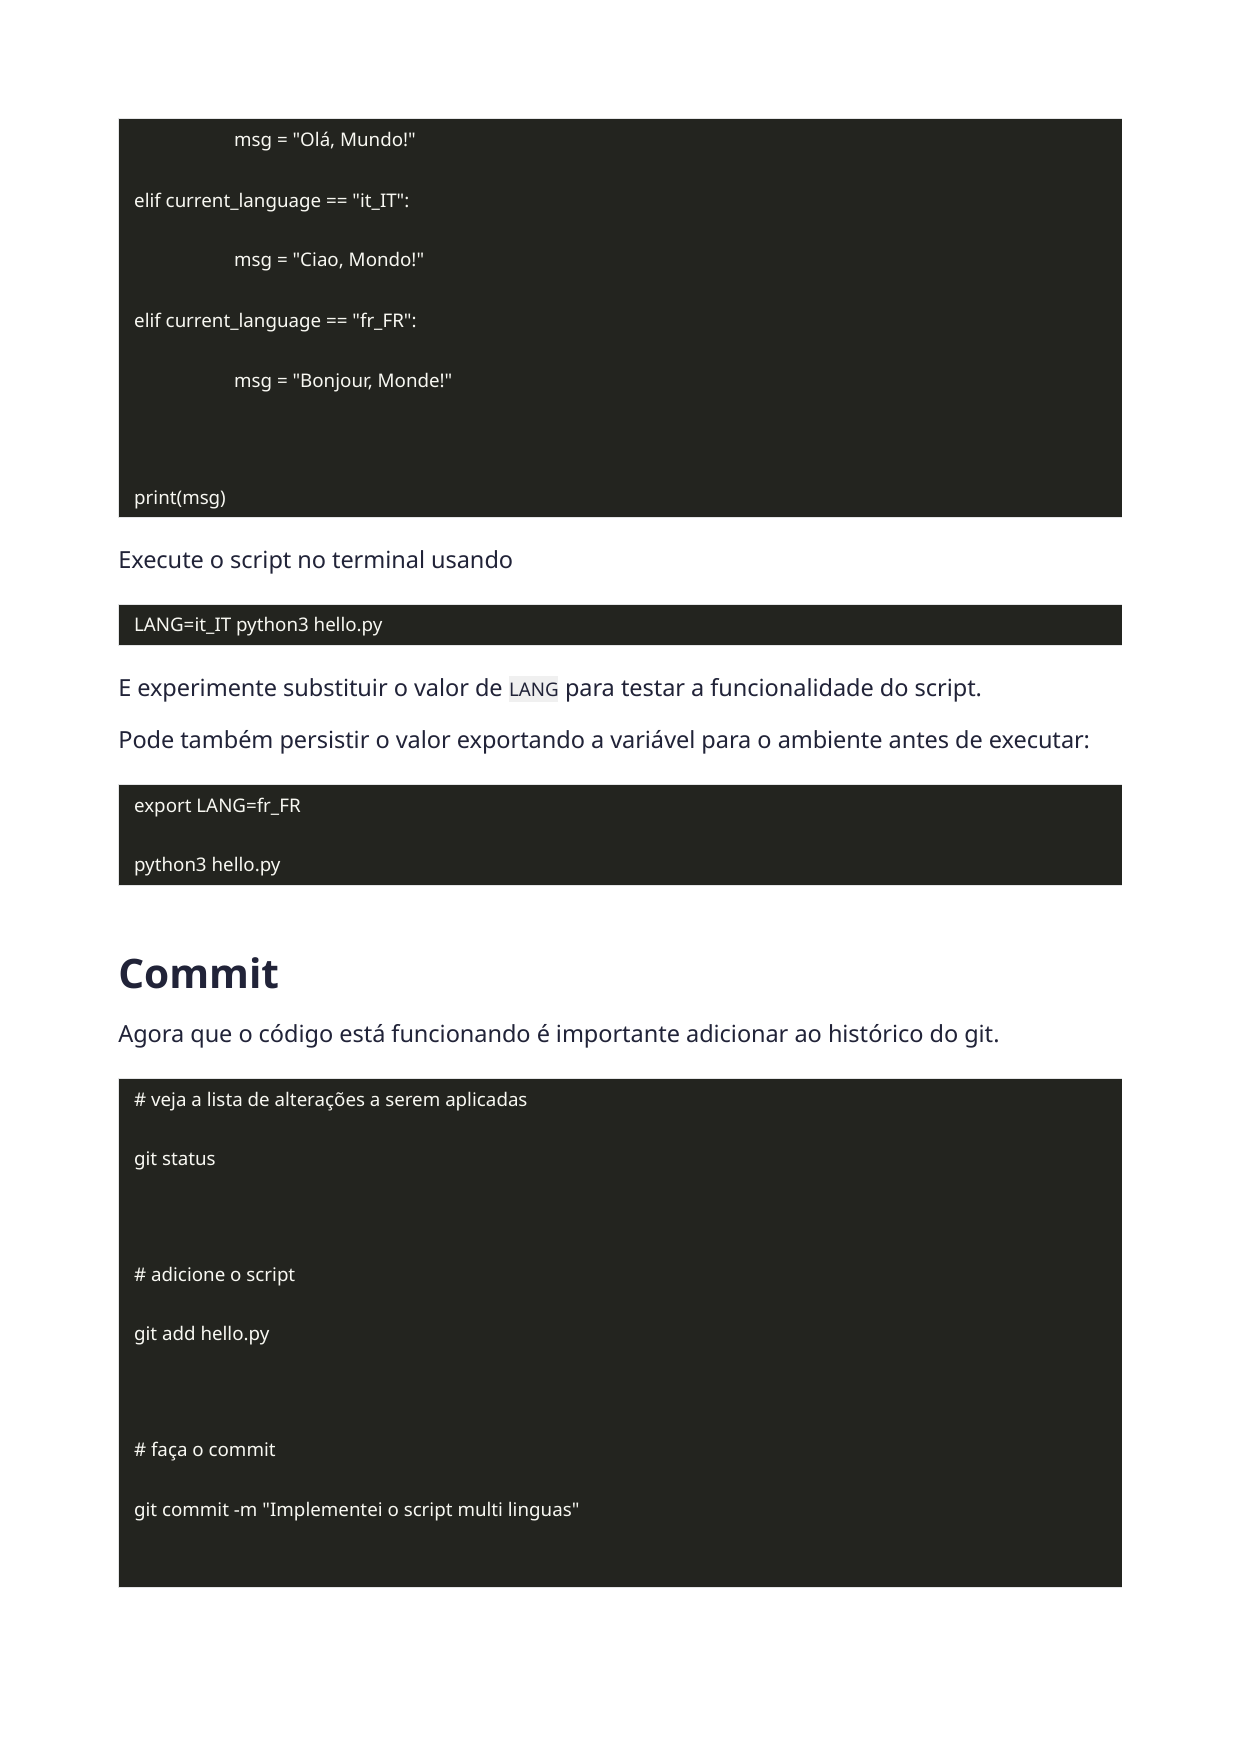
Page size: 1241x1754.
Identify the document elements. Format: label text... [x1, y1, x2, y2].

subtitle Commit [118, 945, 1122, 1001]
text git add hello.py [119, 1313, 1122, 1346]
text # adicione o script [119, 1253, 1122, 1287]
text E experimente substituir o valor de LANG para testar a funcionalidade do script. [118, 671, 1122, 703]
text export LANG=fr_FR [119, 785, 1122, 817]
text elif current_language == "it_IT": [119, 179, 1122, 212]
text msg = "Bonjour, Monde!" [119, 359, 1122, 393]
text python3 hello.py [119, 843, 1122, 885]
text Agora que o código está funcionando é importante adicionar ao histórico do git. [118, 1018, 1122, 1050]
text LANG=it_IT python3 hello.py [119, 605, 1122, 645]
text msg = "Ciao, Mondo!" [119, 238, 1122, 273]
text Pode também persistir o valor exportando a variável para o ambiente antes de executar: [118, 724, 1122, 756]
text print(msg) [119, 476, 1122, 517]
text Execute o script no terminal usando [118, 544, 1122, 576]
text elif current_language == "fr_FR": [119, 299, 1122, 333]
text git commit -m "Implementei o script multi linguas" [119, 1488, 1122, 1521]
text git status [119, 1137, 1122, 1171]
text # veja a lista de alterações a serem aplicadas [119, 1079, 1122, 1111]
text # faça o commit [119, 1428, 1122, 1462]
text msg = "Olá, Mundo!" [119, 119, 1122, 152]
